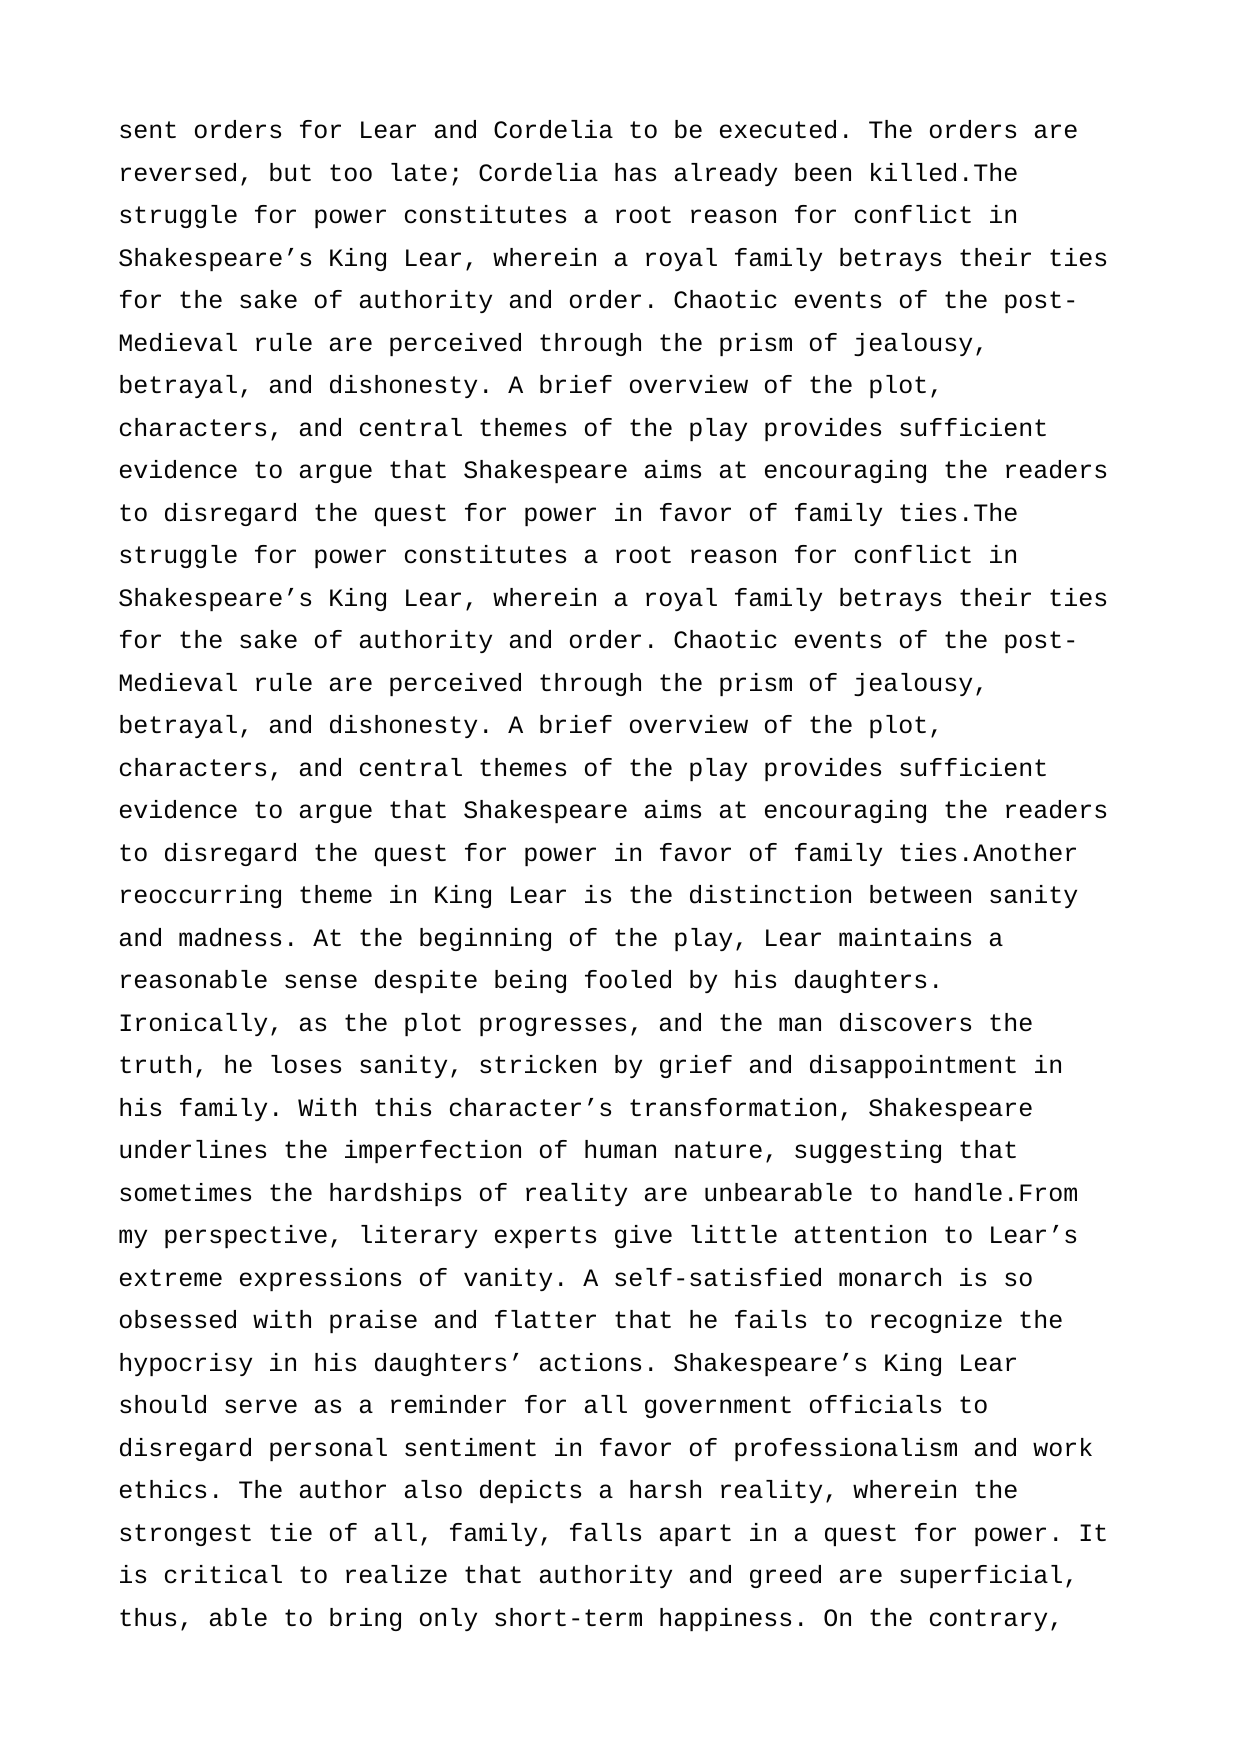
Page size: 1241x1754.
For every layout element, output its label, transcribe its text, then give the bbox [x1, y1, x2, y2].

text sent orders for Lear and Cordelia to be executed. The orders are reversed, but too late; Cordelia has already been killed.The struggle for power constitutes a root reason for conflict in Shakespeare’s King Lear, wherein a royal family betrays their ties for the sake of authority and order. Chaotic events of the post-Medieval rule are perceived through the prism of jealousy, betrayal, and dishonesty. A brief overview of the plot, characters, and central themes of the play provides sufficient evidence to argue that Shakespeare aims at encouraging the readers to disregard the quest for power in favor of family ties.The struggle for power constitutes a root reason for conflict in Shakespeare’s King Lear, wherein a royal family betrays their ties for the sake of authority and order. Chaotic events of the post-Medieval rule are perceived through the prism of jealousy, betrayal, and dishonesty. A brief overview of the plot, characters, and central themes of the play provides sufficient evidence to argue that Shakespeare aims at encouraging the readers to disregard the quest for power in favor of family ties.Another reoccurring theme in King Lear is the distinction between sanity and madness. At the beginning of the play, Lear maintains a reasonable sense despite being fooled by his daughters. Ironically, as the plot progresses, and the man discovers the truth, he loses sanity, stricken by grief and disappointment in his family. With this character’s transformation, Shakespeare underlines the imperfection of human nature, suggesting that sometimes the hardships of reality are unbearable to handle.From my perspective, literary experts give little attention to Lear’s extreme expressions of vanity. A self-satisfied monarch is so obsessed with praise and flatter that he fails to recognize the hypocrisy in his daughters’ actions. Shakespeare’s King Lear should serve as a reminder for all government officials to disregard personal sentiment in favor of professionalism and work ethics. The author also depicts a harsh reality, wherein the strongest tie of all, family, falls apart in a quest for power. It is critical to realize that authority and greed are superficial, thus, able to bring only short-term happiness. On the contrary, [118, 118, 1122, 1634]
